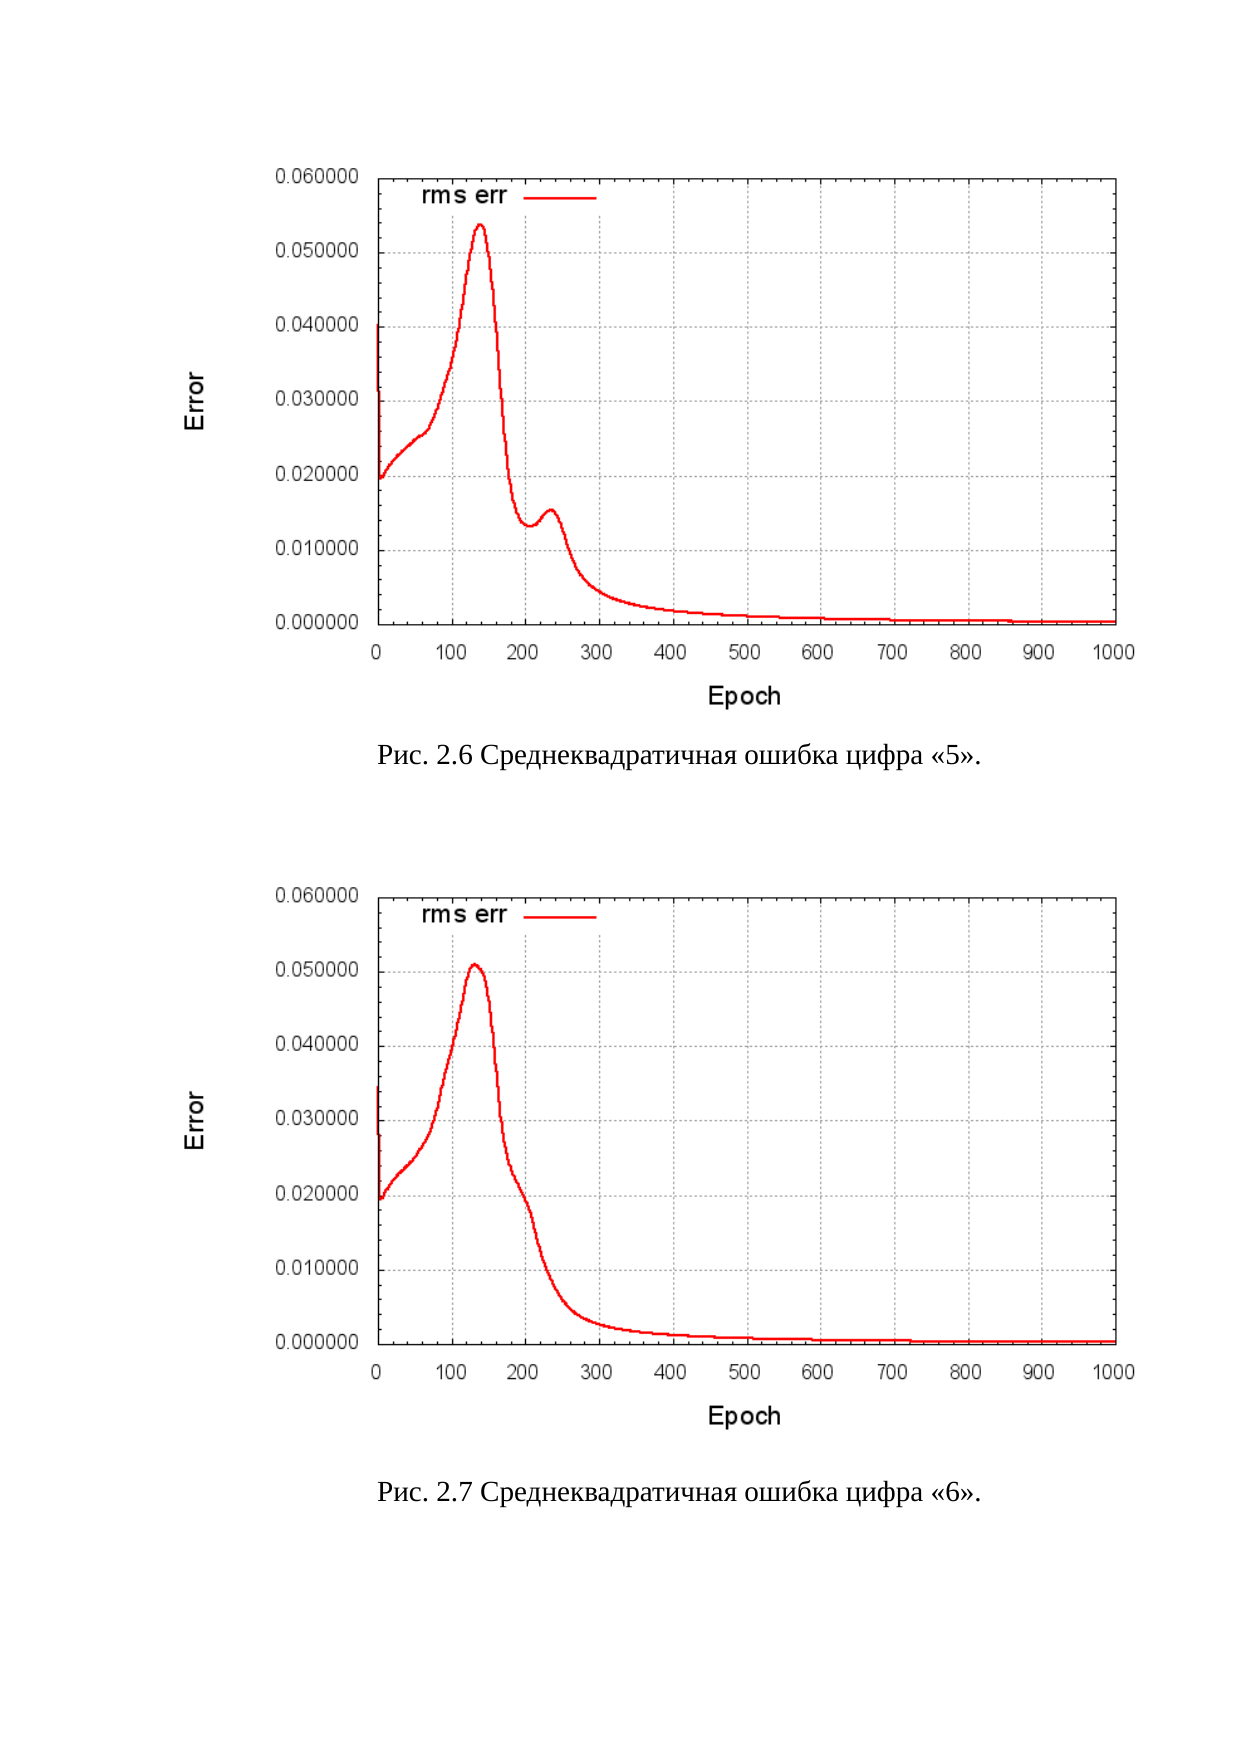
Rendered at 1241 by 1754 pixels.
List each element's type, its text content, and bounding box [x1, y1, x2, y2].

picture [177, 838, 1182, 1441]
text Рис. 2.6 Среднеквадратичная ошибка цифра «5». [177, 721, 1181, 771]
picture [177, 118, 1182, 721]
text Рис. 2.7 Среднеквадратичная ошибка цифра «6». [177, 1441, 1181, 1508]
